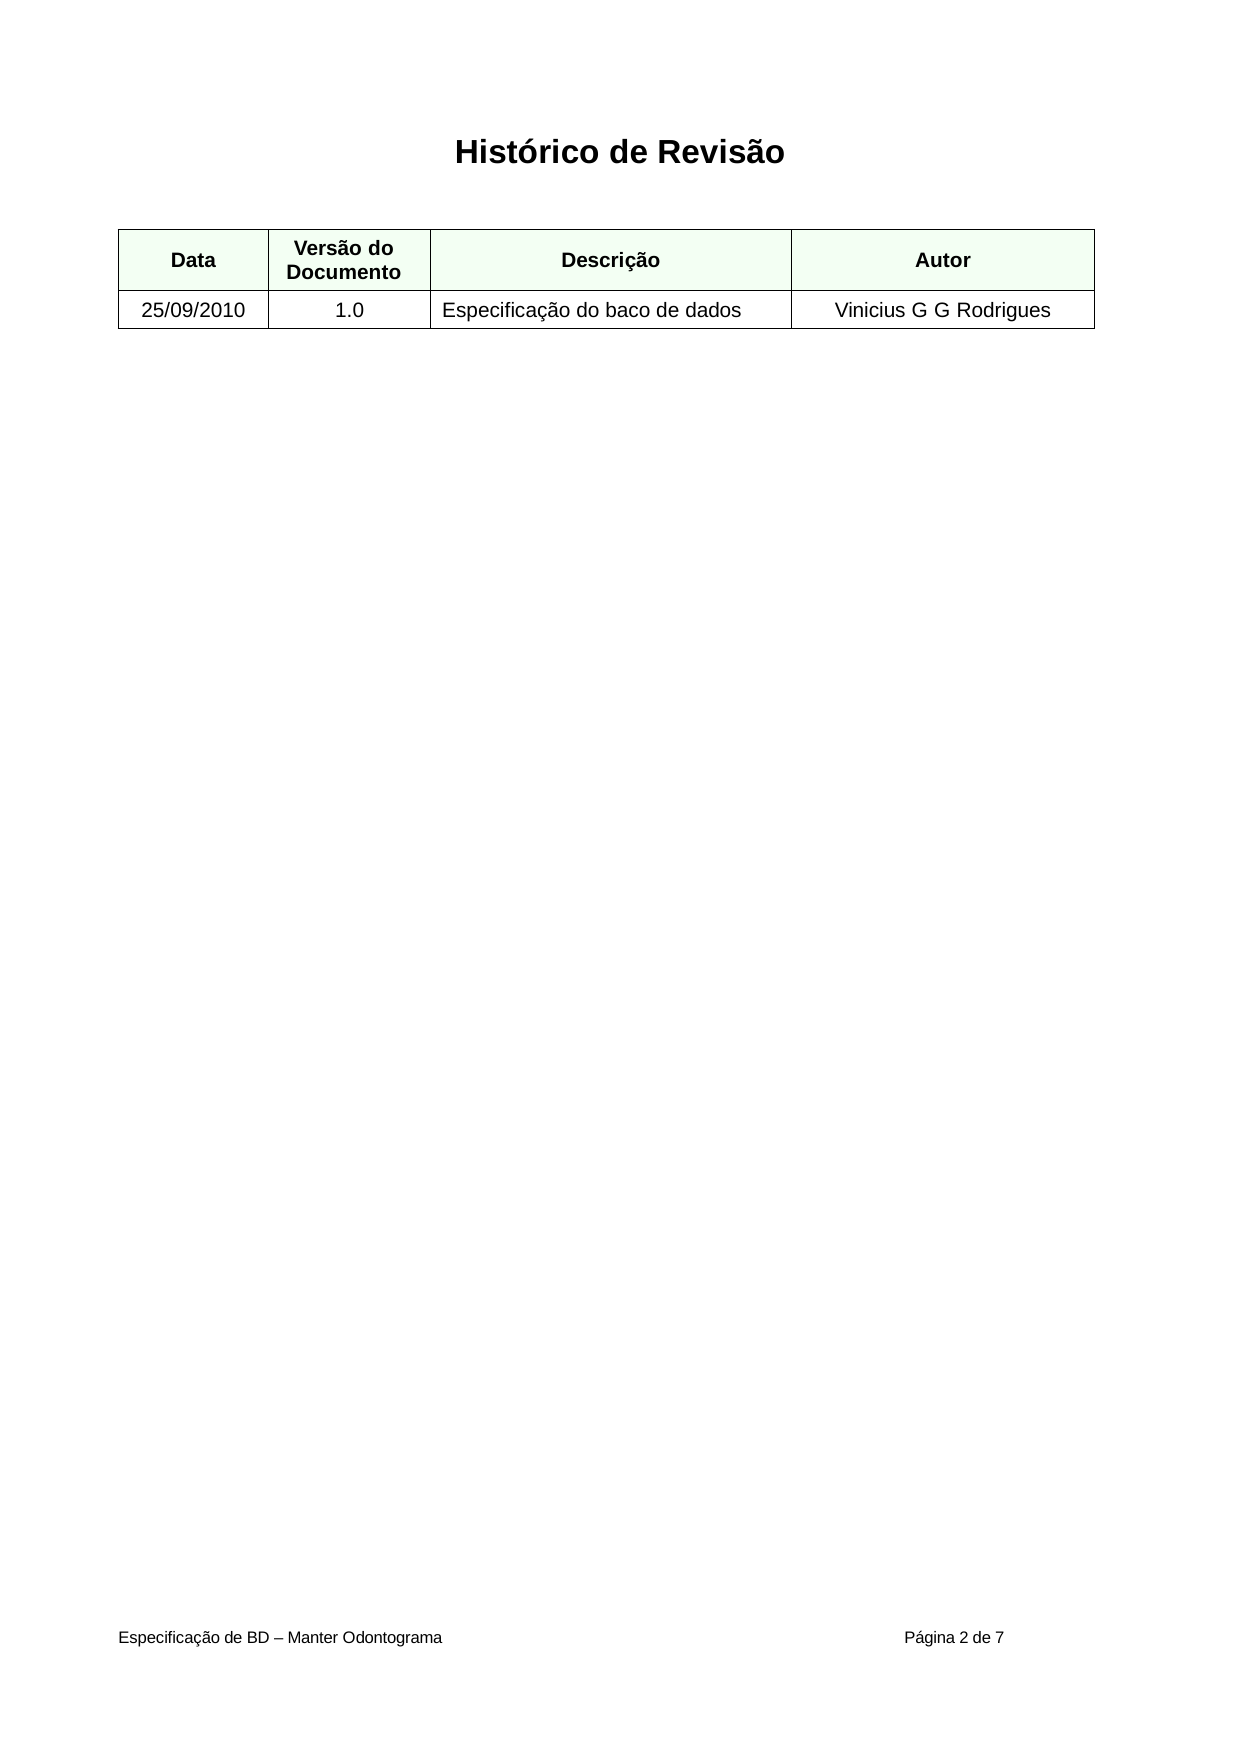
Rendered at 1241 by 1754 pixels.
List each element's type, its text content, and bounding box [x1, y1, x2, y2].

table_cell Especificação do baco de dados [431, 291, 791, 328]
table_cell 25/09/2010 [119, 291, 268, 328]
table_cell 1.0 [269, 291, 430, 328]
table_header Data [119, 230, 268, 290]
table_header Versão do Documento [269, 230, 430, 290]
table_header Descrição [431, 230, 791, 290]
text Histórico de Revisão [118, 132, 1122, 171]
table_cell Vinicius G G Rodrigues [792, 291, 1094, 328]
table_header Autor [792, 230, 1094, 290]
